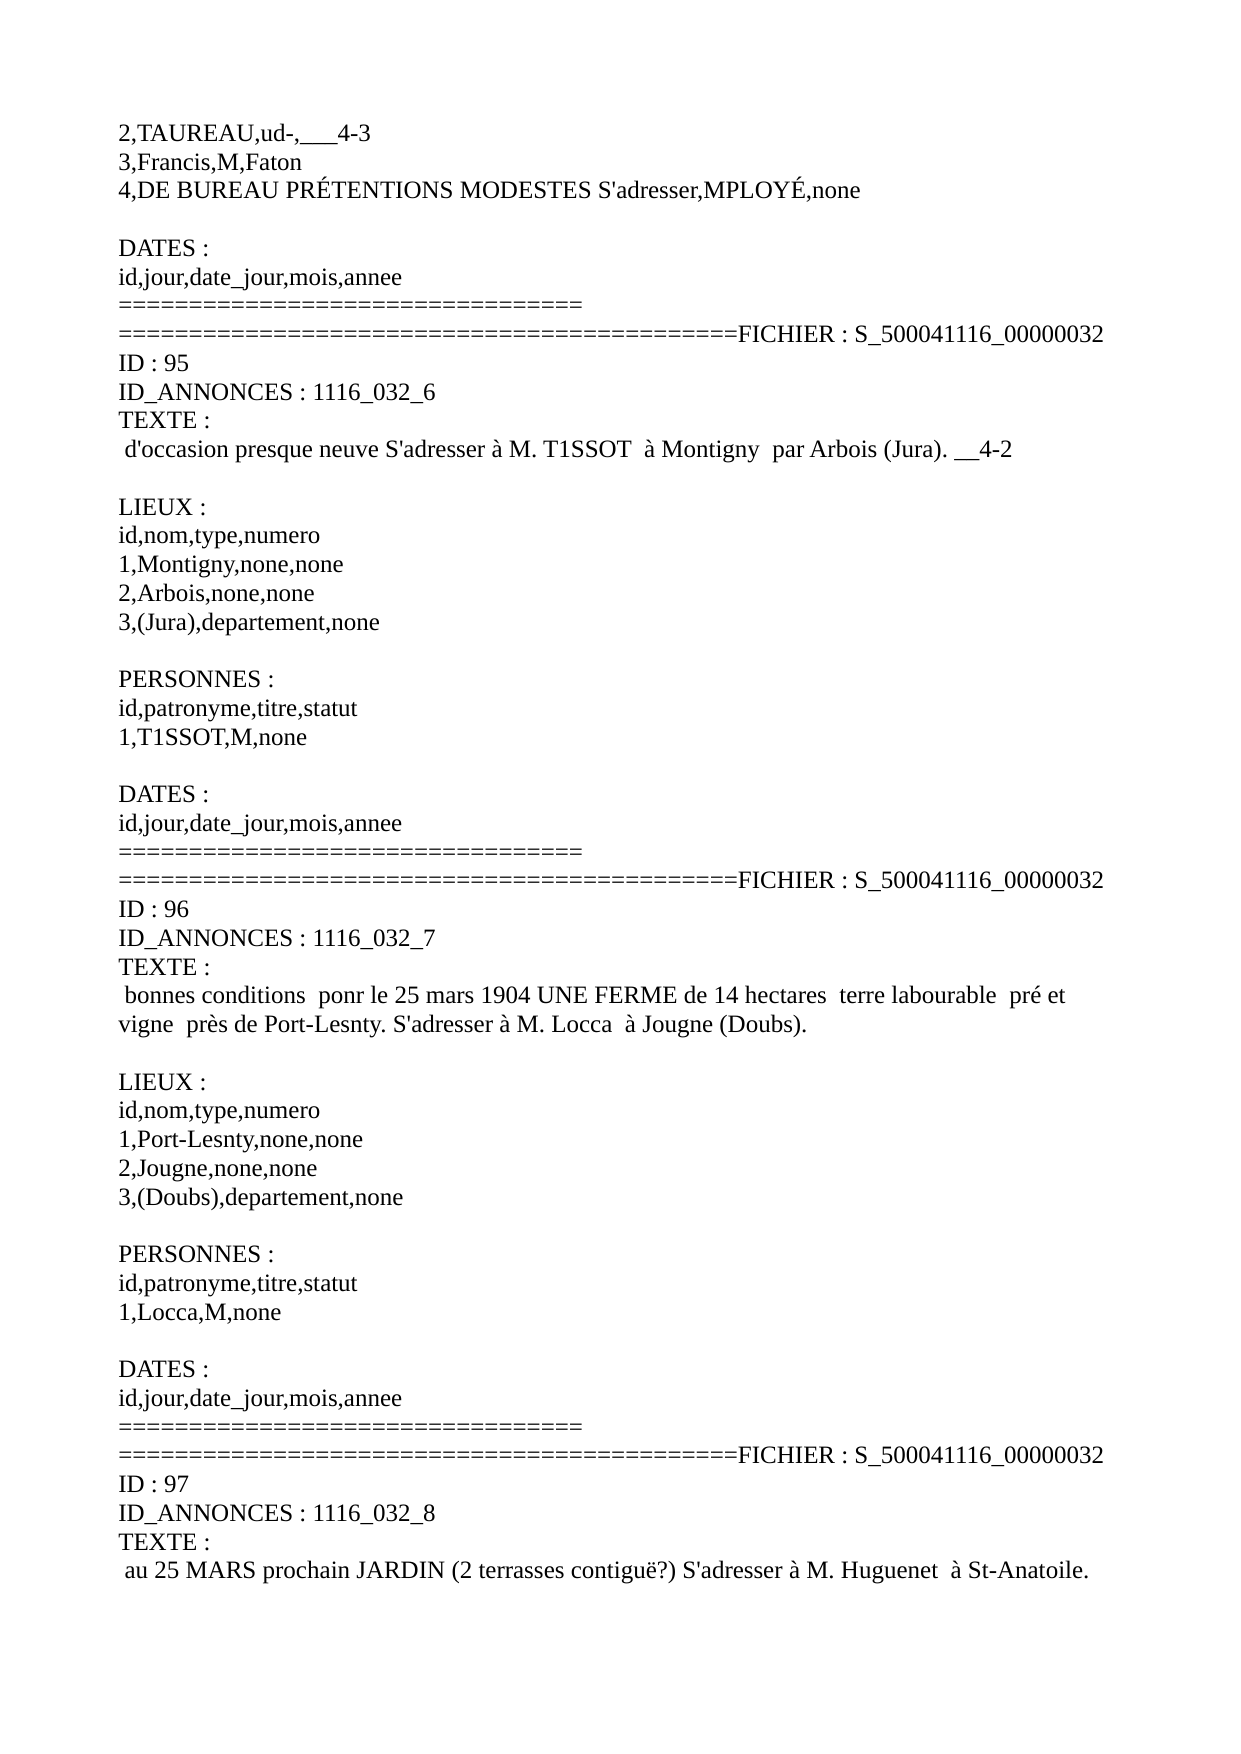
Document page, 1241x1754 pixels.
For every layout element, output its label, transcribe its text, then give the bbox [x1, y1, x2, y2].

text TEXTE : [118, 1527, 1122, 1556]
text 1,T1SSOT,M,none [118, 722, 1122, 751]
text d'occasion presque neuve S'adresser à M. T1SSOT à Montigny par Arbois (Jura). __4-2 [118, 434, 1122, 463]
text PERSONNES : [118, 664, 1122, 693]
text 3,(Doubs),departement,none [118, 1182, 1122, 1211]
text ================================= [118, 837, 1122, 866]
text TEXTE : [118, 406, 1122, 434]
text 3,(Jura),departement,none [118, 607, 1122, 636]
text ID_ANNONCES : 1116_032_6 [118, 377, 1122, 406]
text ID : 97 [118, 1469, 1122, 1498]
text TEXTE : [118, 952, 1122, 981]
text bonnes conditions ponr le 25 mars 1904 UNE FERME de 14 hectares terre labourable pré et vigne près de Port-Lesnty. S'adresser à M. Locca à Jougne (Doubs). [118, 981, 1122, 1038]
text au 25 MARS prochain JARDIN (2 terrasses contiguë?) S'adresser à M. Huguenet à St-Anatoile. [118, 1556, 1122, 1584]
text id,patronyme,titre,statut [118, 1268, 1122, 1297]
text id,jour,date_jour,mois,annee [118, 808, 1122, 837]
text id,nom,type,numero [118, 1096, 1122, 1124]
text id,jour,date_jour,mois,annee [118, 262, 1122, 291]
text ID : 96 [118, 894, 1122, 923]
text ID : 95 [118, 348, 1122, 377]
text PERSONNES : [118, 1239, 1122, 1268]
text 2,Jougne,none,none [118, 1153, 1122, 1182]
text id,nom,type,numero [118, 521, 1122, 549]
text ============================================FICHIER : S_500041116_00000032 [118, 319, 1122, 348]
text 1,Montigny,none,none [118, 549, 1122, 578]
text ================================= [118, 291, 1122, 319]
text id,jour,date_jour,mois,annee [118, 1383, 1122, 1412]
text ID_ANNONCES : 1116_032_8 [118, 1498, 1122, 1527]
text 2,TAUREAU,ud-,___4-3 [118, 118, 1122, 147]
text id,patronyme,titre,statut [118, 693, 1122, 722]
text LIEUX : [118, 492, 1122, 521]
text ================================= [118, 1412, 1122, 1441]
text LIEUX : [118, 1067, 1122, 1096]
text DATES : [118, 779, 1122, 808]
text ID_ANNONCES : 1116_032_7 [118, 923, 1122, 952]
text 1,Port-Lesnty,none,none [118, 1124, 1122, 1153]
text 4,DE BUREAU PRÉTENTIONS MODESTES S'adresser,MPLOYÉ,none [118, 176, 1122, 204]
text 1,Locca,M,none [118, 1297, 1122, 1326]
text DATES : [118, 1354, 1122, 1383]
text ============================================FICHIER : S_500041116_00000032 [118, 1441, 1122, 1469]
text 3,Francis,M,Faton [118, 147, 1122, 176]
text DATES : [118, 233, 1122, 262]
text 2,Arbois,none,none [118, 578, 1122, 607]
text ============================================FICHIER : S_500041116_00000032 [118, 866, 1122, 894]
